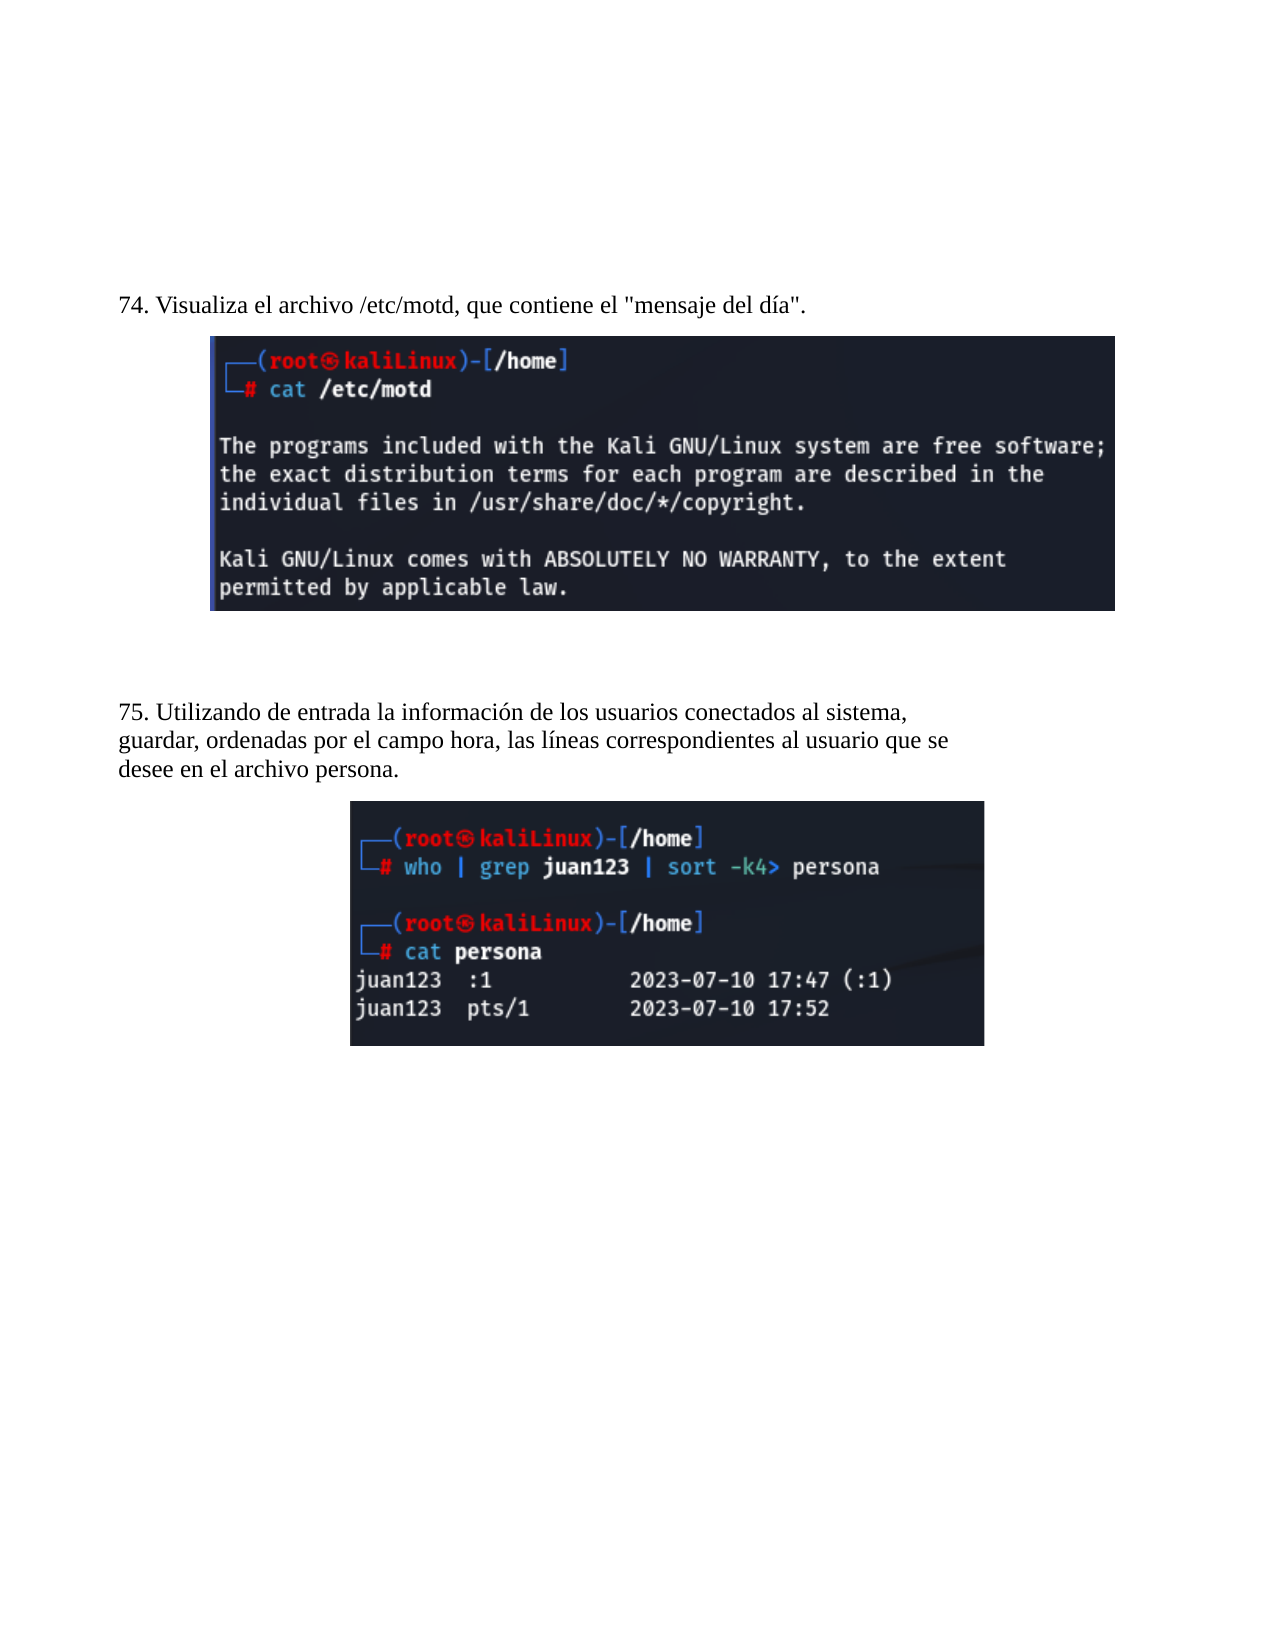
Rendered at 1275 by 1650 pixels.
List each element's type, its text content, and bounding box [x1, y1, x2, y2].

text guardar, ordenadas por el campo hora, las líneas correspondientes al usuario que se [118, 725, 1157, 754]
text 74. Visualiza el archivo /etc/motd, que contiene el "mensaje del día". [118, 291, 1157, 319]
picture [350, 801, 985, 1046]
text desee en el archivo persona. [118, 754, 1157, 783]
picture [210, 336, 1115, 611]
text 75. Utilizando de entrada la información de los usuarios conectados al sistema, [118, 697, 1157, 725]
